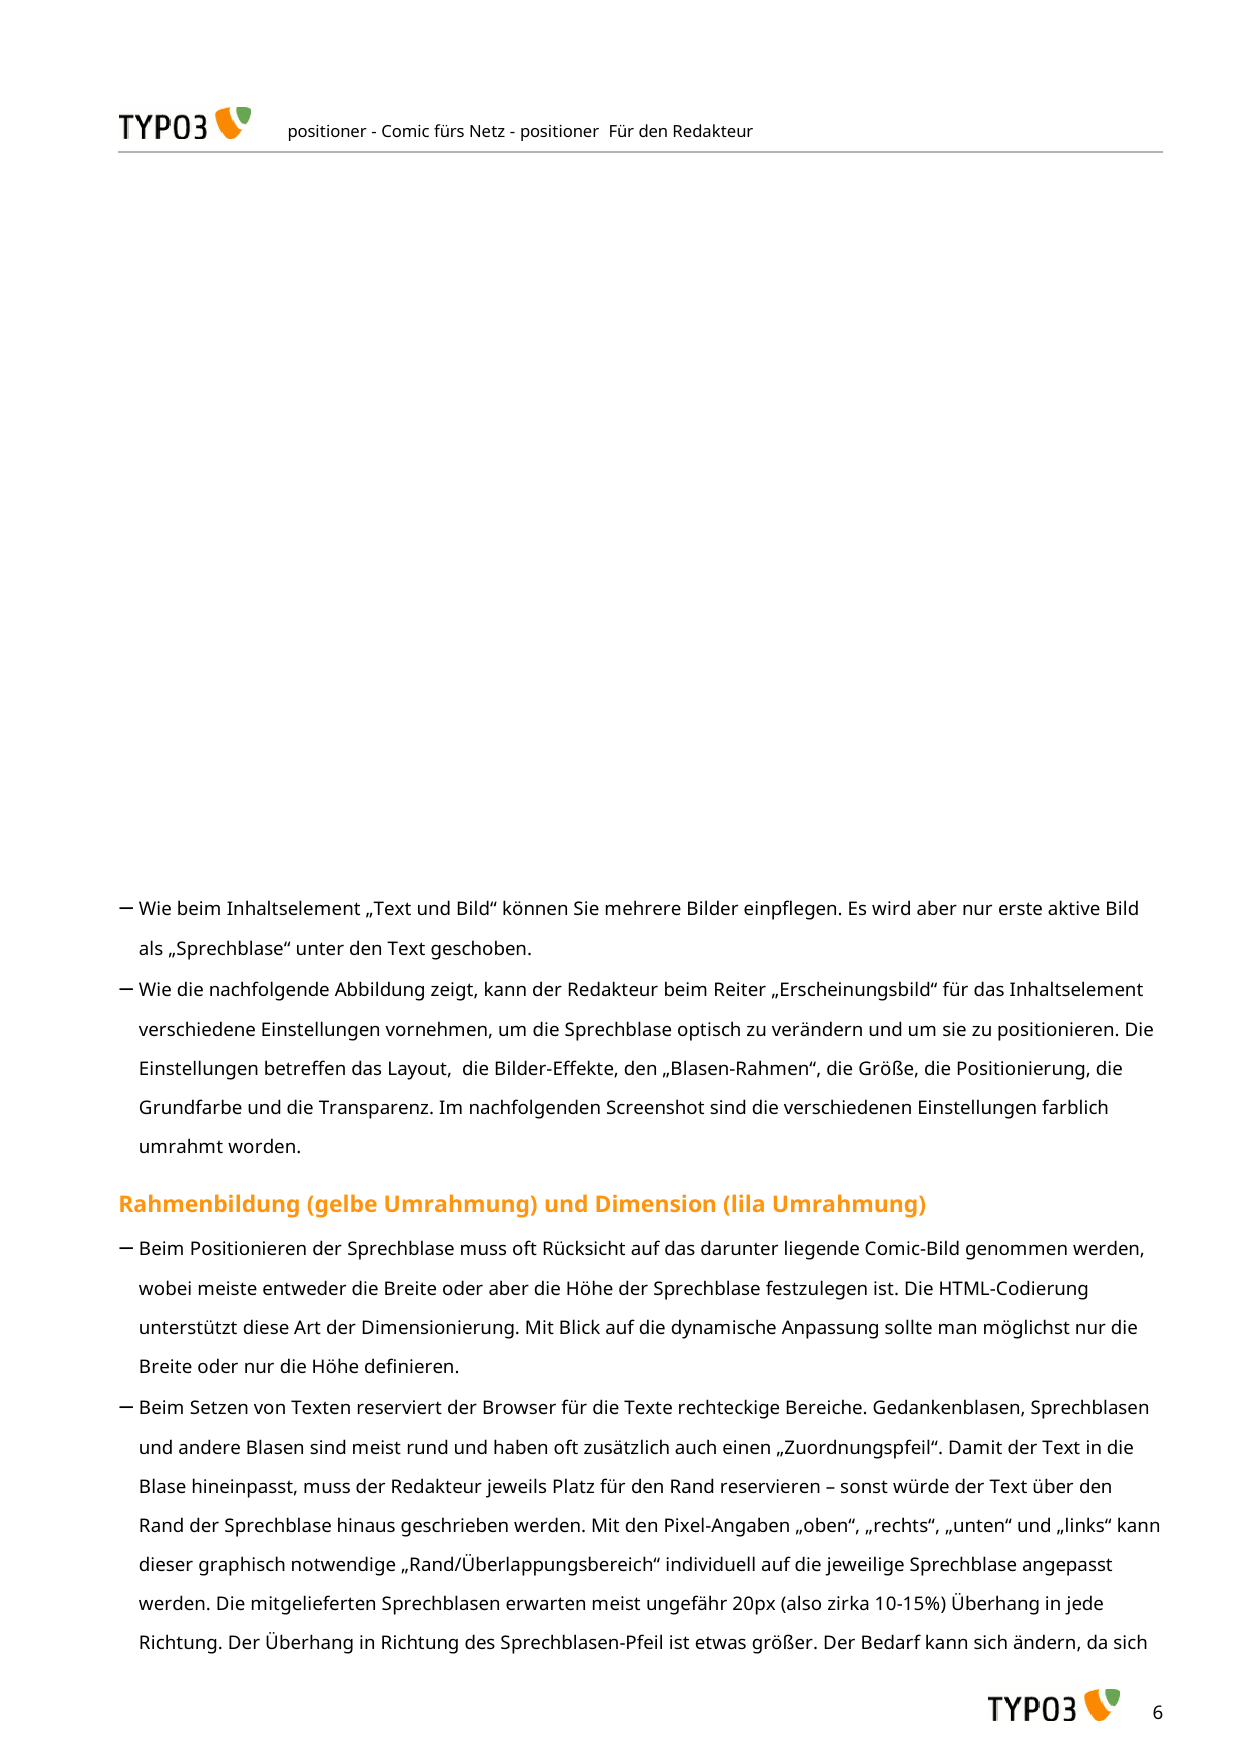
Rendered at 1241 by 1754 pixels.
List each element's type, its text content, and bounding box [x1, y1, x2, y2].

list Wie beim Inhaltselement „Text und Bild“ können Sie mehrere Bilder einpflegen. Es wird aber nur erste aktive Bild als „Sprechblase“ unter den Text geschoben. [118, 172, 1163, 961]
list Wie die nachfolgende Abbildung zeigt, kann der Redakteur beim Reiter „Erscheinungsbild“ für das Inhaltselement verschiedene Einstellungen vornehmen, um die Sprechblase optisch zu verändern und um sie zu positionieren. Die Einstellungen betreffen das Layout, die Bilder-Effekte, den „Blasen-Rahmen“, die Größe, die Positionierung, die Grundfarbe und die Transparenz. Im nachfolgenden Screenshot sind die verschiedenen Einstellungen farblich umrahmt worden. [118, 974, 1163, 1159]
picture [118, 106, 254, 139]
list Beim Positionieren der Sprechblase muss oft Rücksicht auf das darunter liegende Comic-Bild genommen werden, wobei meiste entweder die Breite oder aber die Höhe der Sprechblase festzulegen ist. Die HTML-Codierung unterstützt diese Art der Dimensionierung. Mit Blick auf die dynamische Anpassung sollte man möglichst nur die Breite oder nur die Höhe definieren. [118, 1232, 1163, 1379]
picture [987, 1688, 1123, 1721]
subtitle Rahmenbildung (gelbe Umrahmung) und Dimension (lila Umrahmung) [118, 1188, 1163, 1219]
list Beim Setzen von Texten reserviert der Browser für die Texte rechteckige Bereiche. Gedankenblasen, Sprechblasen und andere Blasen sind meist rund und haben oft zusätzlich auch einen „Zuordnungspfeil“. Damit der Text in die Blase hineinpasst, muss der Redakteur jeweils Platz für den Rand reservieren – sonst würde der Text über den Rand der Sprechblase hinaus geschrieben werden. Mit den Pixel-Angaben „oben“, „rechts“, „unten“ und „links“ kann dieser graphisch notwendige „Rand/Überlappungsbereich“ individuell auf die jeweilige Sprechblase angepasst werden. Die mitgelieferten Sprechblasen erwarten meist ungefähr 20px (also zirka 10-15%) Überhang in jede Richtung. Der Überhang in Richtung des Sprechblasen-Pfeil ist etwas größer. Der Bedarf kann sich ändern, da sich [118, 1392, 1163, 1655]
